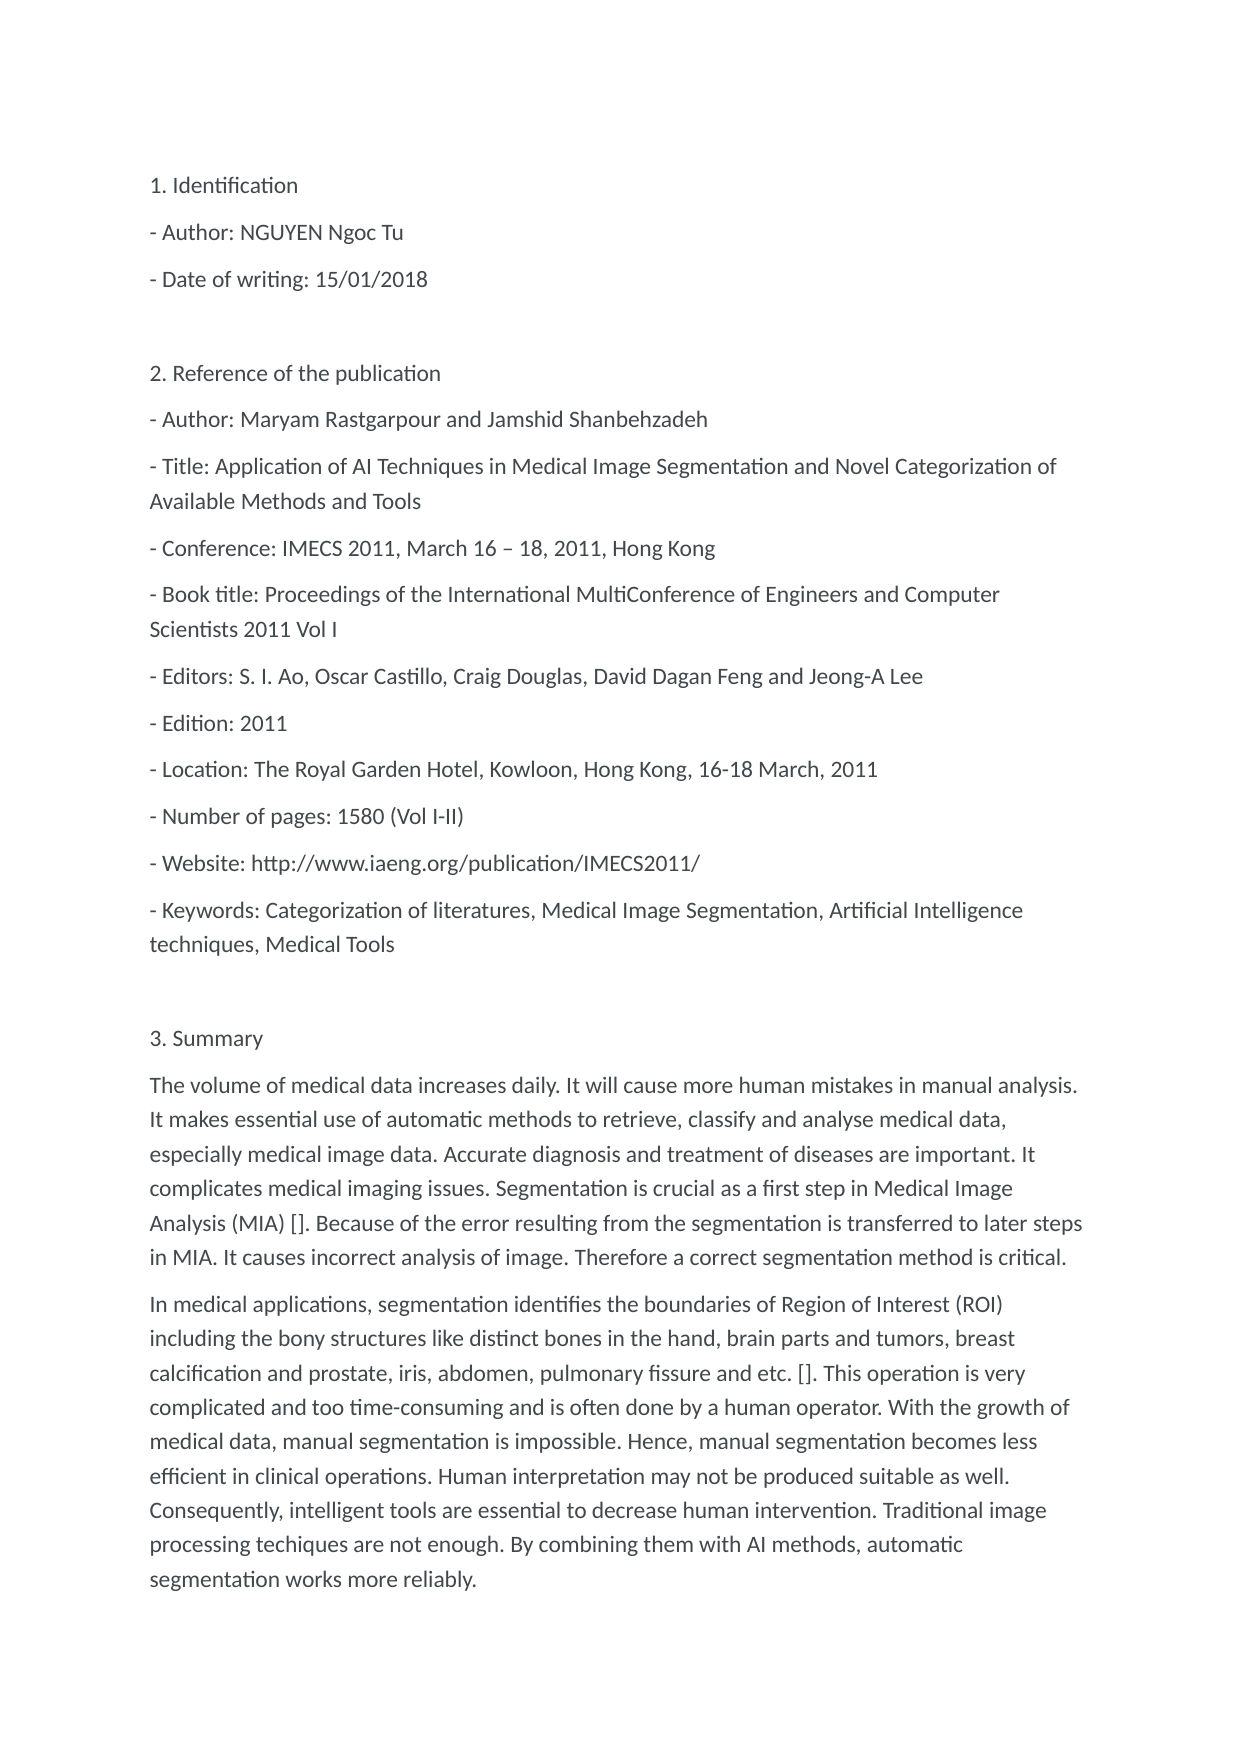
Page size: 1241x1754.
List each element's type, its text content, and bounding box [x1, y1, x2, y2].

list - Number of pages: 1580 (Vol I-II) [118, 796, 1091, 831]
list 3. Summary [118, 1018, 1091, 1052]
list - Conference: IMECS 2011, March 16 – 18, 2011, Hong Kong [118, 527, 1091, 562]
list In medical applications, segmentation identifies the boundaries of Region of Interest (ROI) including the bony structures like distinct bones in the hand, brain parts and tumors, breast calcification and prostate, iris, abdomen, pulmonary fissure and etc. []. This operation is very complicated and too time-consuming and is often done by a human operator. With the growth of medical data, manual segmentation is impossible. Hence, manual segmentation becomes less efficient in clinical operations. Human interpretation may not be produced suitable as well. Consequently, intelligent tools are essential to decrease human intervention. Traditional image processing techiques are not enough. By combining them with AI methods, automatic segmentation works more reliably. [118, 1284, 1091, 1593]
list The volume of medical data increases daily. It will cause more human mistakes in manual analysis. It makes essential use of automatic methods to retrieve, classify and analyse medical data, especially medical image data. Accurate diagnosis and treatment of diseases are important. It complicates medical imaging issues. Segmentation is crucial as a first step in Medical Image Analysis (MIA) []. Because of the error resulting from the segmentation is transferred to later steps in MIA. It causes incorrect analysis of image. Therefore a correct segmentation method is critical. [118, 1065, 1091, 1271]
list - Book title: Proceedings of the International MultiConference of Engineers and Computer Scientists 2011 Vol I [118, 574, 1091, 643]
list - Keywords: Categorization of literatures, Medical Image Segmentation, Artificial Intelligence techniques, Medical Tools [118, 890, 1091, 959]
list - Author: NGUYEN Ngoc Tu [118, 212, 1091, 246]
list - Author: Maryam Rastgarpour and Jamshid Shanbehzadeh [118, 399, 1091, 434]
list - Website: http://www.iaeng.org/publication/IMECS2011/ [118, 843, 1091, 877]
list - Editors: S. I. Ao, Oscar Castillo, Craig Douglas, David Dagan Feng and Jeong-A Lee [118, 656, 1091, 690]
list - Title: Application of AI Techniques in Medical Image Segmentation and Novel Categorization of Available Methods and Tools [118, 446, 1091, 515]
list - Location: The Royal Garden Hotel, Kowloon, Hong Kong, 16-18 March, 2011 [118, 749, 1091, 784]
list 2. Reference of the publication [118, 352, 1091, 387]
list - Edition: 2011 [118, 702, 1091, 737]
list - Date of writing: 15/01/2018 [118, 259, 1091, 293]
list 1. Identification [118, 165, 1091, 199]
